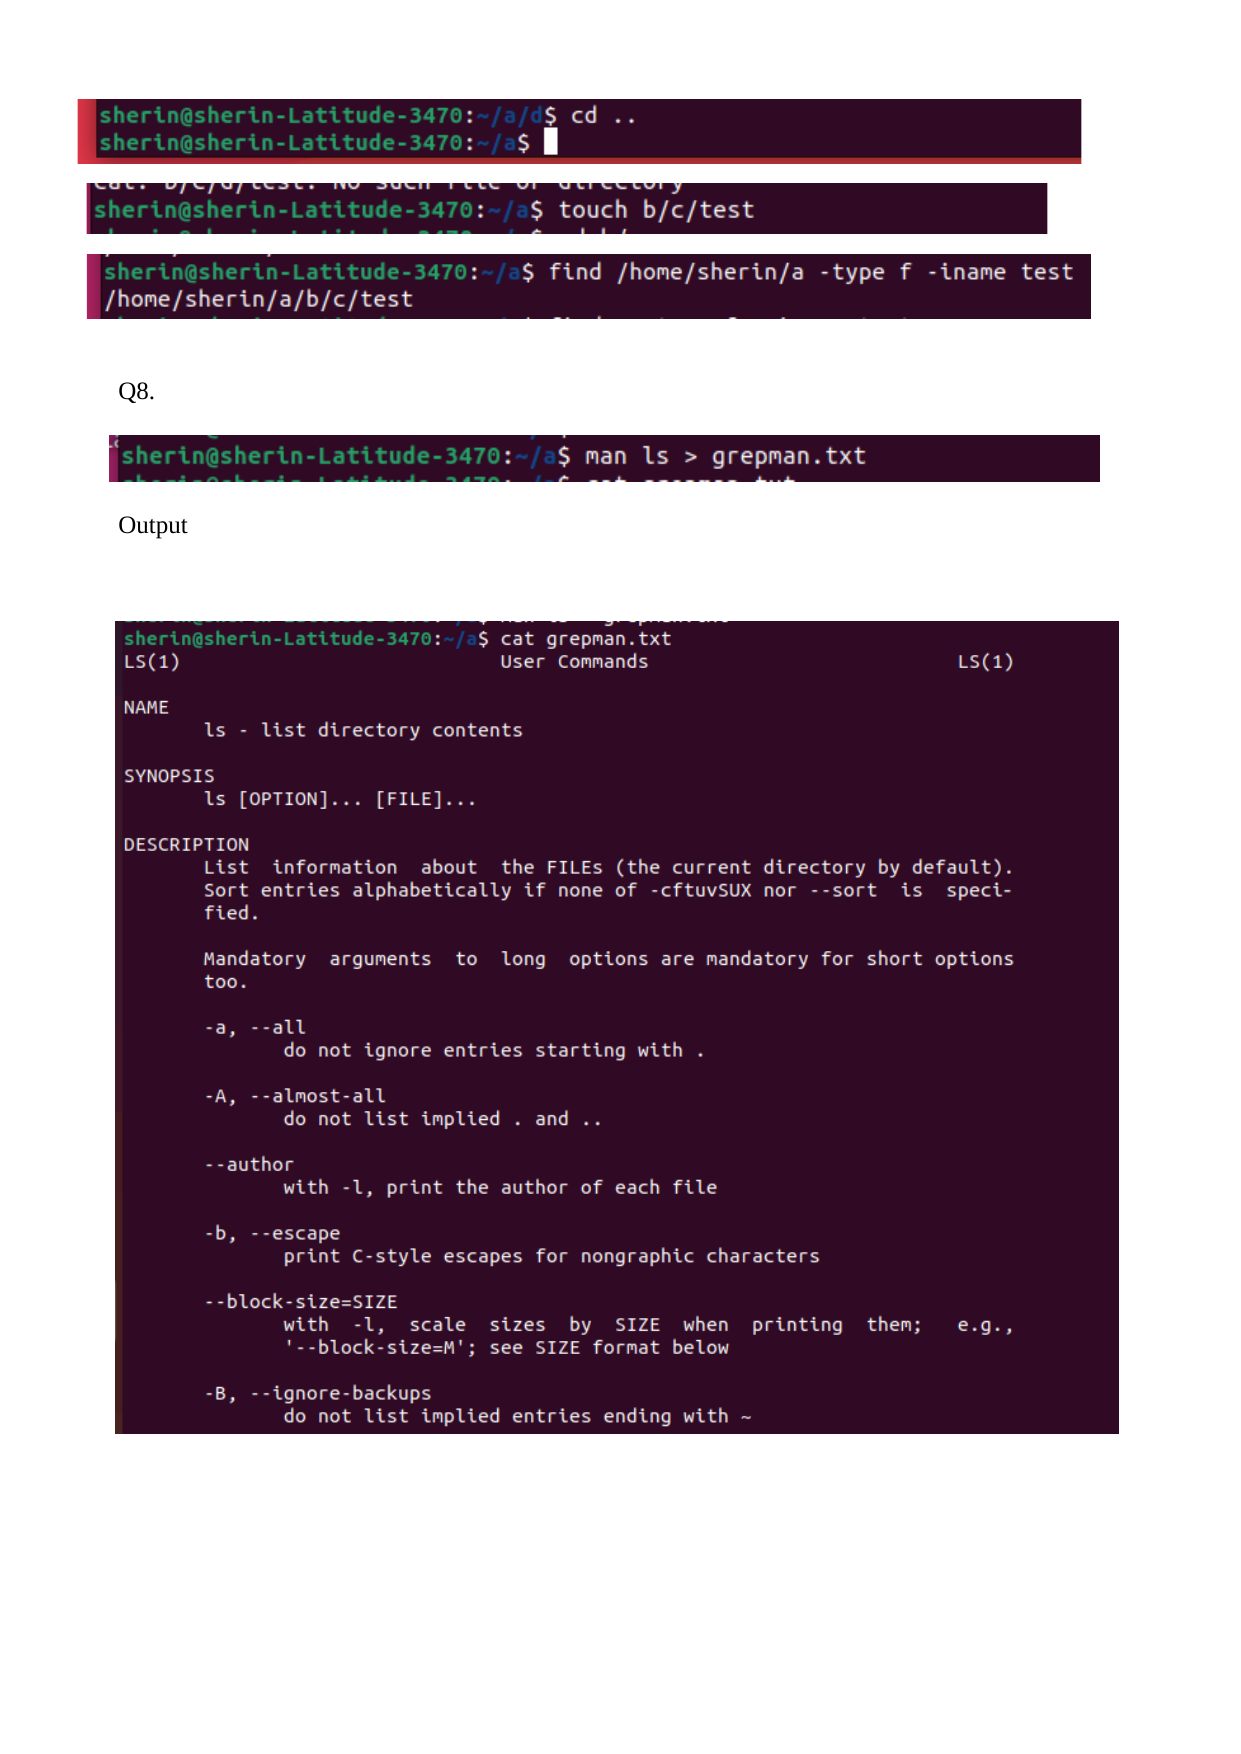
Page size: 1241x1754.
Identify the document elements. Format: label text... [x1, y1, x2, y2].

picture [86, 254, 1091, 319]
picture [109, 435, 1100, 482]
picture [86, 183, 1048, 234]
picture [115, 621, 1119, 1434]
picture [77, 99, 1082, 164]
text Output [118, 510, 1122, 539]
text Q8. [118, 376, 1122, 405]
